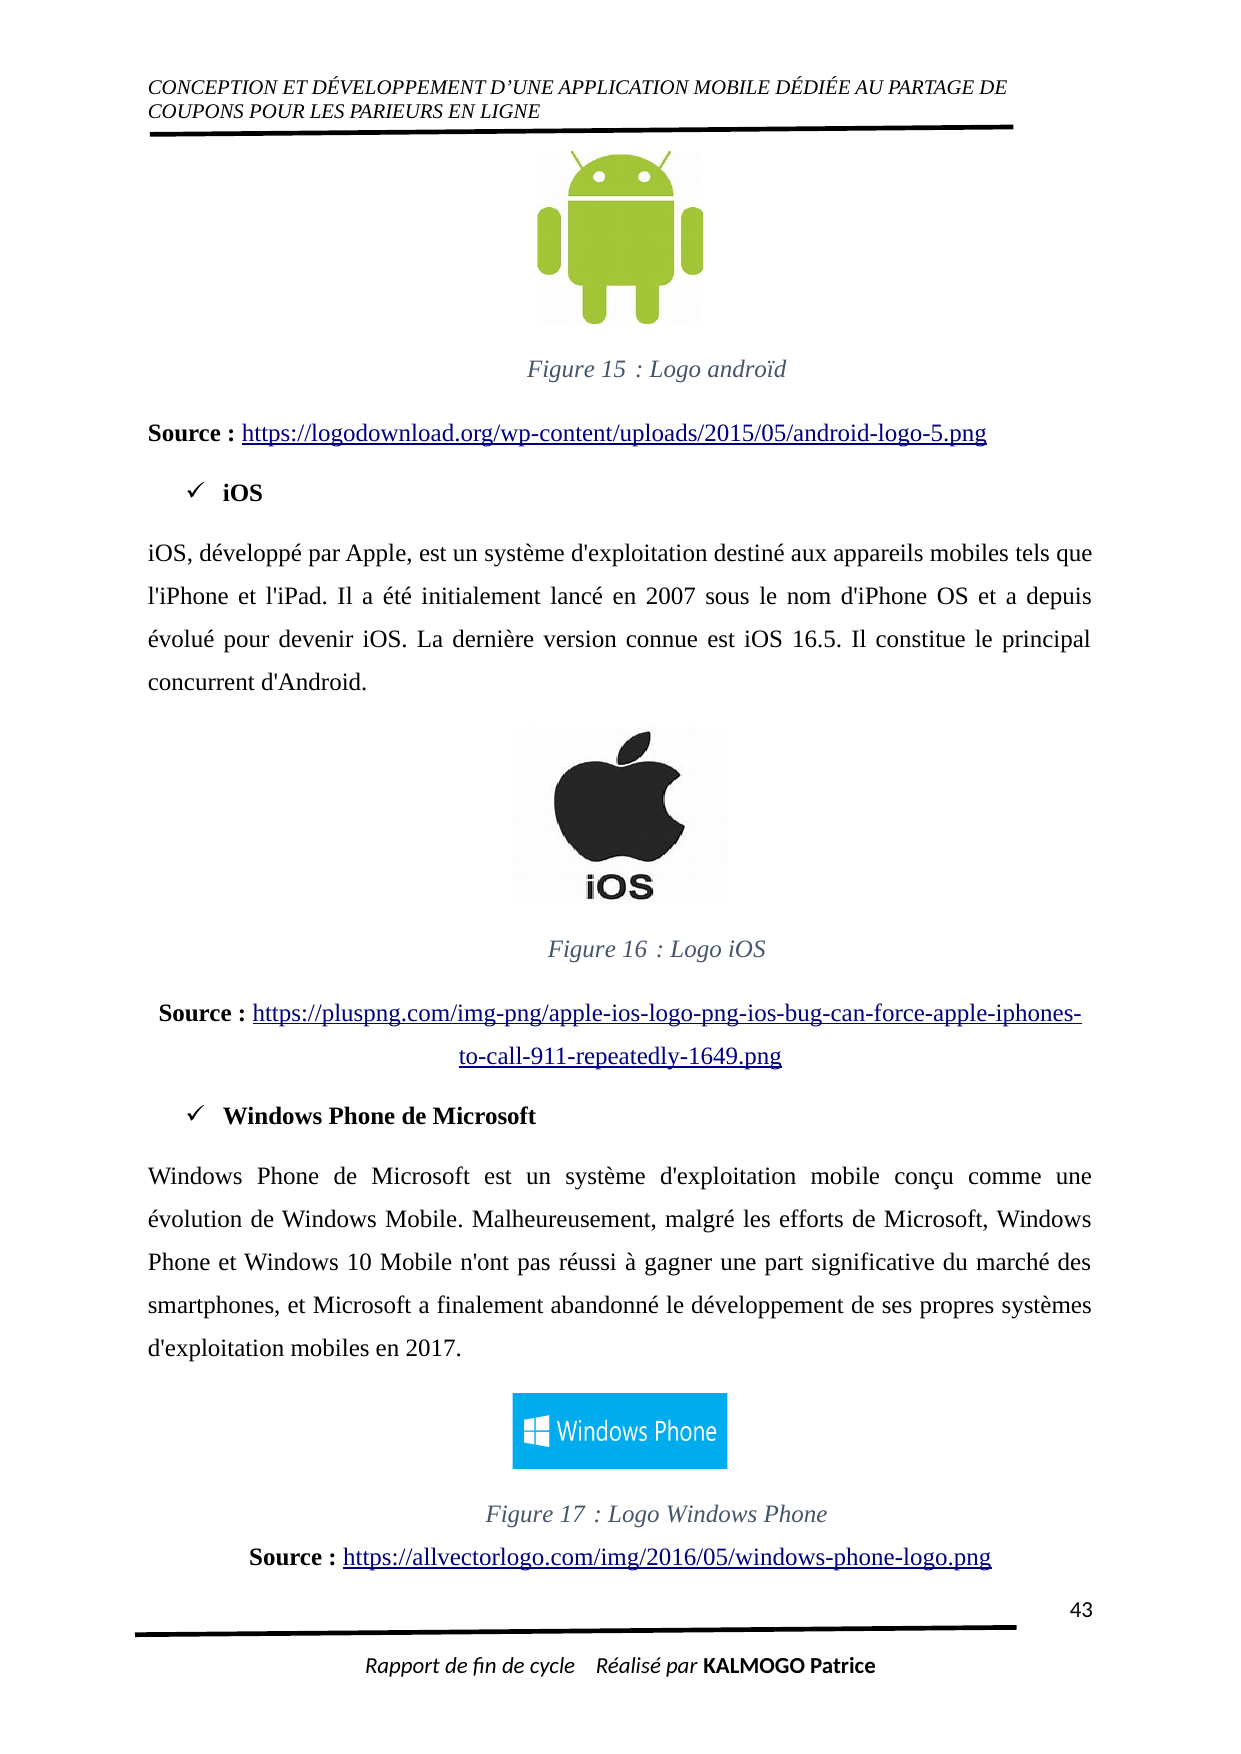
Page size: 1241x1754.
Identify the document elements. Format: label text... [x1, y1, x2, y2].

text Figure 15 : Logo androïd [223, 354, 1093, 383]
text iOS, développé par Apple, est un système d'exploitation destiné aux appareils mobiles tels que l'iPhone et l'iPad. Il a été initialement lancé en 2007 sous le nom d'iPhone OS et a depuis évolué pour devenir iOS. La dernière version connue est iOS 16.5. Il constitue le principal concurrent d'Android. [148, 538, 1093, 696]
text Source : https://pluspng.com/img-png/apple-ios-logo-png-ios-bug-can-force-apple-iphones-to-call-911-repeatedly-1649.png [148, 998, 1093, 1070]
list iOS [185, 478, 1093, 507]
list Windows Phone de Microsoft [185, 1101, 1093, 1130]
text Figure 16 : Logo iOS [223, 934, 1093, 963]
text Figure 17 : Logo Windows Phone [223, 1499, 1093, 1528]
text Source : https://allvectorlogo.com/img/2016/05/windows-phone-logo.png [148, 1542, 1093, 1571]
text Source : https://logodownload.org/wp-content/uploads/2015/05/android-logo-5.png [148, 418, 1093, 447]
text Windows Phone de Microsoft est un système d'exploitation mobile conçu comme une évolution de Windows Mobile. Malheureusement, malgré les efforts de Microsoft, Windows Phone et Windows 10 Mobile n'ont pas réussi à gagner une part significative du marché des smartphones, et Microsoft a finalement abandonné le développement de ses propres systèmes d'exploitation mobiles en 2017. [148, 1161, 1093, 1362]
